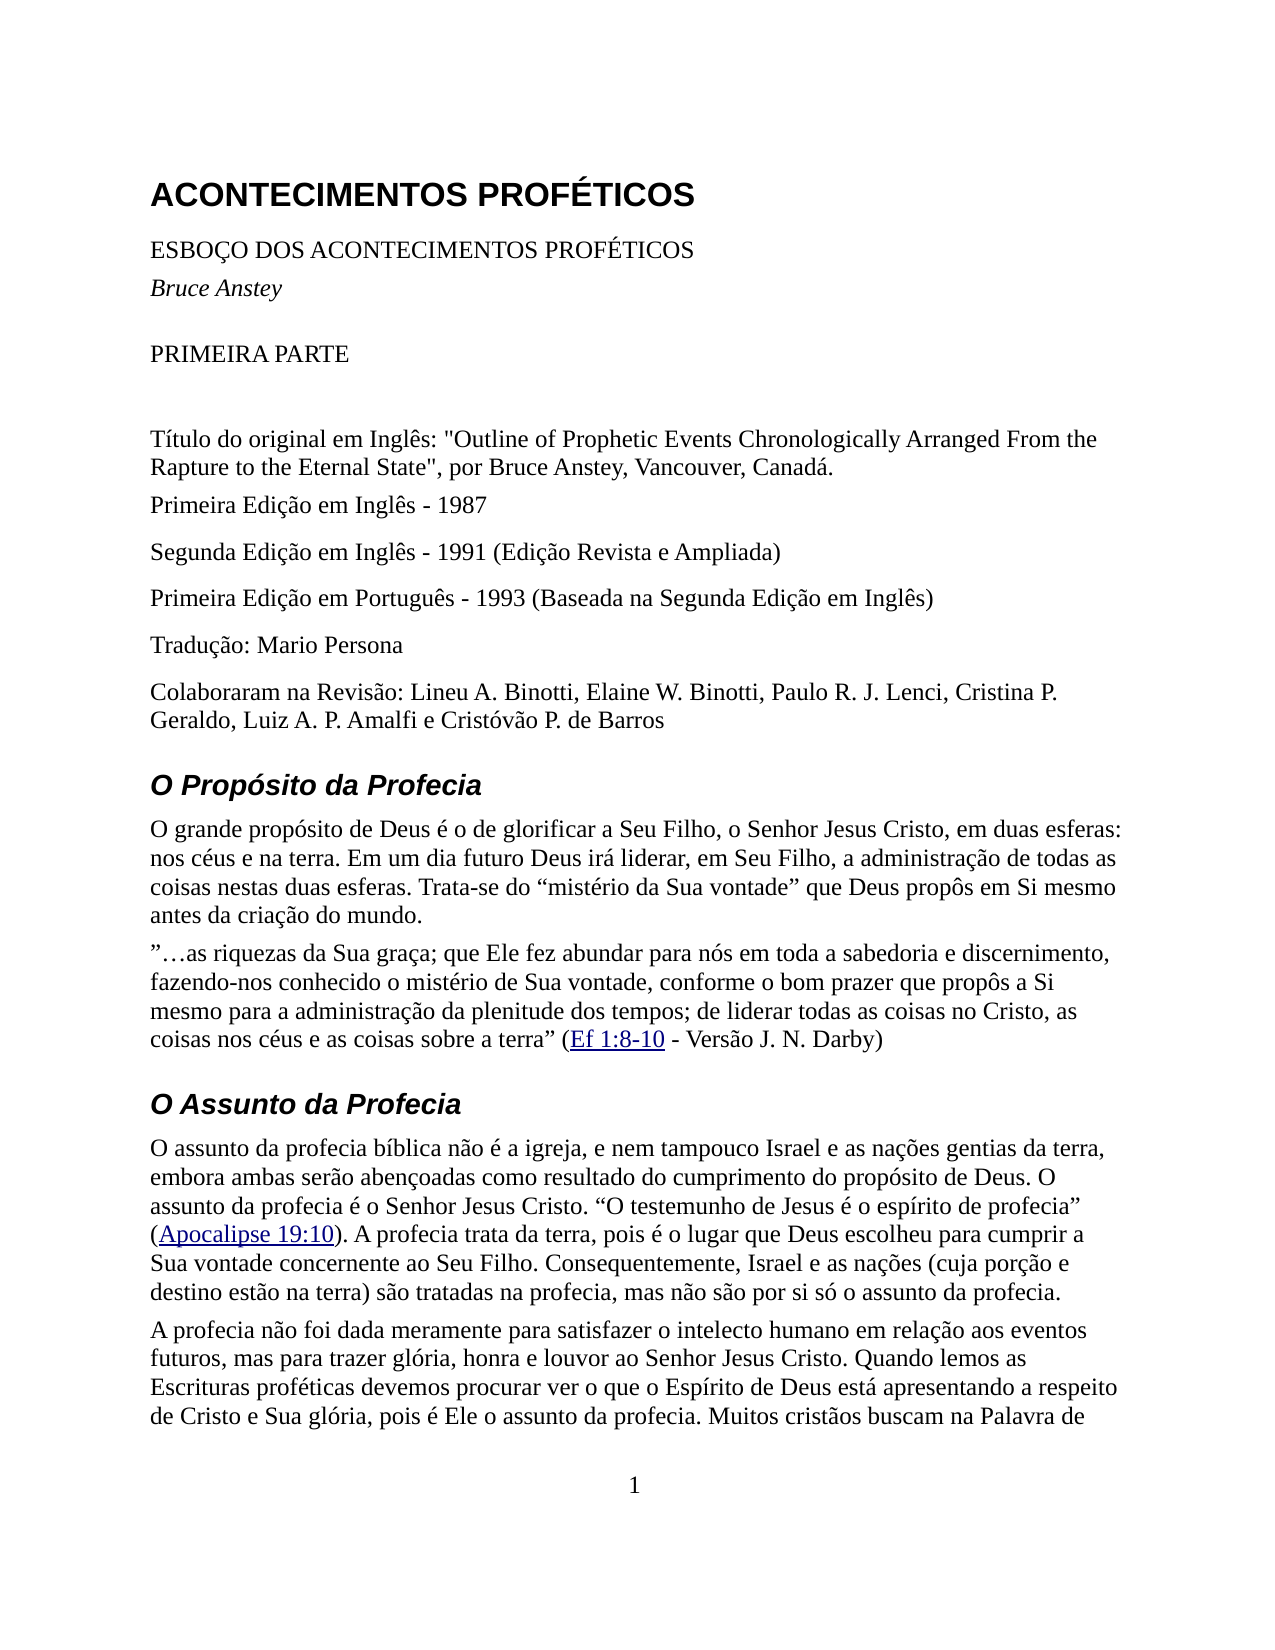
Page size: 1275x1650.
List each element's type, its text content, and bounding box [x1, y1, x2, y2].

text Bruce Anstey [150, 273, 1125, 302]
subtitle O Assunto da Profecia [150, 1087, 1125, 1121]
text Tradução: Mario Persona [150, 630, 1125, 659]
text ”…as riquezas da Sua graça; que Ele fez abundar para nós em toda a sabedoria e discernimento, fazendo-nos conhecido o mistério de Sua vontade, conforme o bom prazer que propôs a Si mesmo para a administração da plenitude dos tempos; de liderar todas as coisas no Cristo, as coisas nos céus e as coisas sobre a terra” (Ef 1:8-10 - Versão J. N. Darby) [150, 938, 1125, 1053]
text Segunda Edição em Inglês - 1991 (Edição Revista e Ampliada) [150, 537, 1125, 566]
text A profecia não foi dada meramente para satisfazer o intelecto humano em relação aos eventos futuros, mas para trazer glória, honra e louvor ao Senhor Jesus Cristo. Quando lemos as Escrituras proféticas devemos procurar ver o que o Espírito de Deus está apresentando a respeito de Cristo e Sua glória, pois é Ele o assunto da profecia. Muitos cristãos buscam na Palavra de [150, 1315, 1125, 1430]
text Título do original em Inglês: "Outline of Prophetic Events Chronologically Arranged From the Rapture to the Eternal State", por Bruce Anstey, Vancouver, Canadá. [150, 424, 1125, 481]
subtitle O Propósito da Profecia [150, 768, 1125, 802]
text ESBOÇO DOS ACONTECIMENTOS PROFÉTICOS [150, 235, 1125, 264]
text O grande propósito de Deus é o de glorificar a Seu Filho, o Senhor Jesus Cristo, em duas esferas: nos céus e na terra. Em um dia futuro Deus irá liderar, em Seu Filho, a administração de todas as coisas nestas duas esferas. Trata-se do “mistério da Sua vontade” que Deus propôs em Si mesmo antes da criação do mundo. [150, 814, 1125, 929]
text Colaboraram na Revisão: Lineu A. Binotti, Elaine W. Binotti, Paulo R. J. Lenci, Cristina P. Geraldo, Luiz A. P. Amalfi e Cristóvão P. de Barros [150, 677, 1125, 734]
text Primeira Edição em Inglês - 1987 [150, 490, 1125, 519]
subtitle ACONTECIMENTOS PROFÉTICOS [150, 175, 1125, 214]
text O assunto da profecia bíblica não é a igreja, e nem tampouco Israel e as nações gentias da terra, embora ambas serão abençoadas como resultado do cumprimento do propósito de Deus. O assunto da profecia é o Senhor Jesus Cristo. “O testemunho de Jesus é o espírito de profecia” (Apocalipse 19:10). A profecia trata da terra, pois é o lugar que Deus escolheu para cumprir a Sua vontade concernente ao Seu Filho. Consequentemente, Israel e as nações (cuja porção e destino estão na terra) são tratadas na profecia, mas não são por si só o assunto da profecia. [150, 1133, 1125, 1306]
text PRIMEIRA PARTE [150, 339, 1125, 368]
text Primeira Edição em Português - 1993 (Baseada na Segunda Edição em Inglês) [150, 583, 1125, 612]
